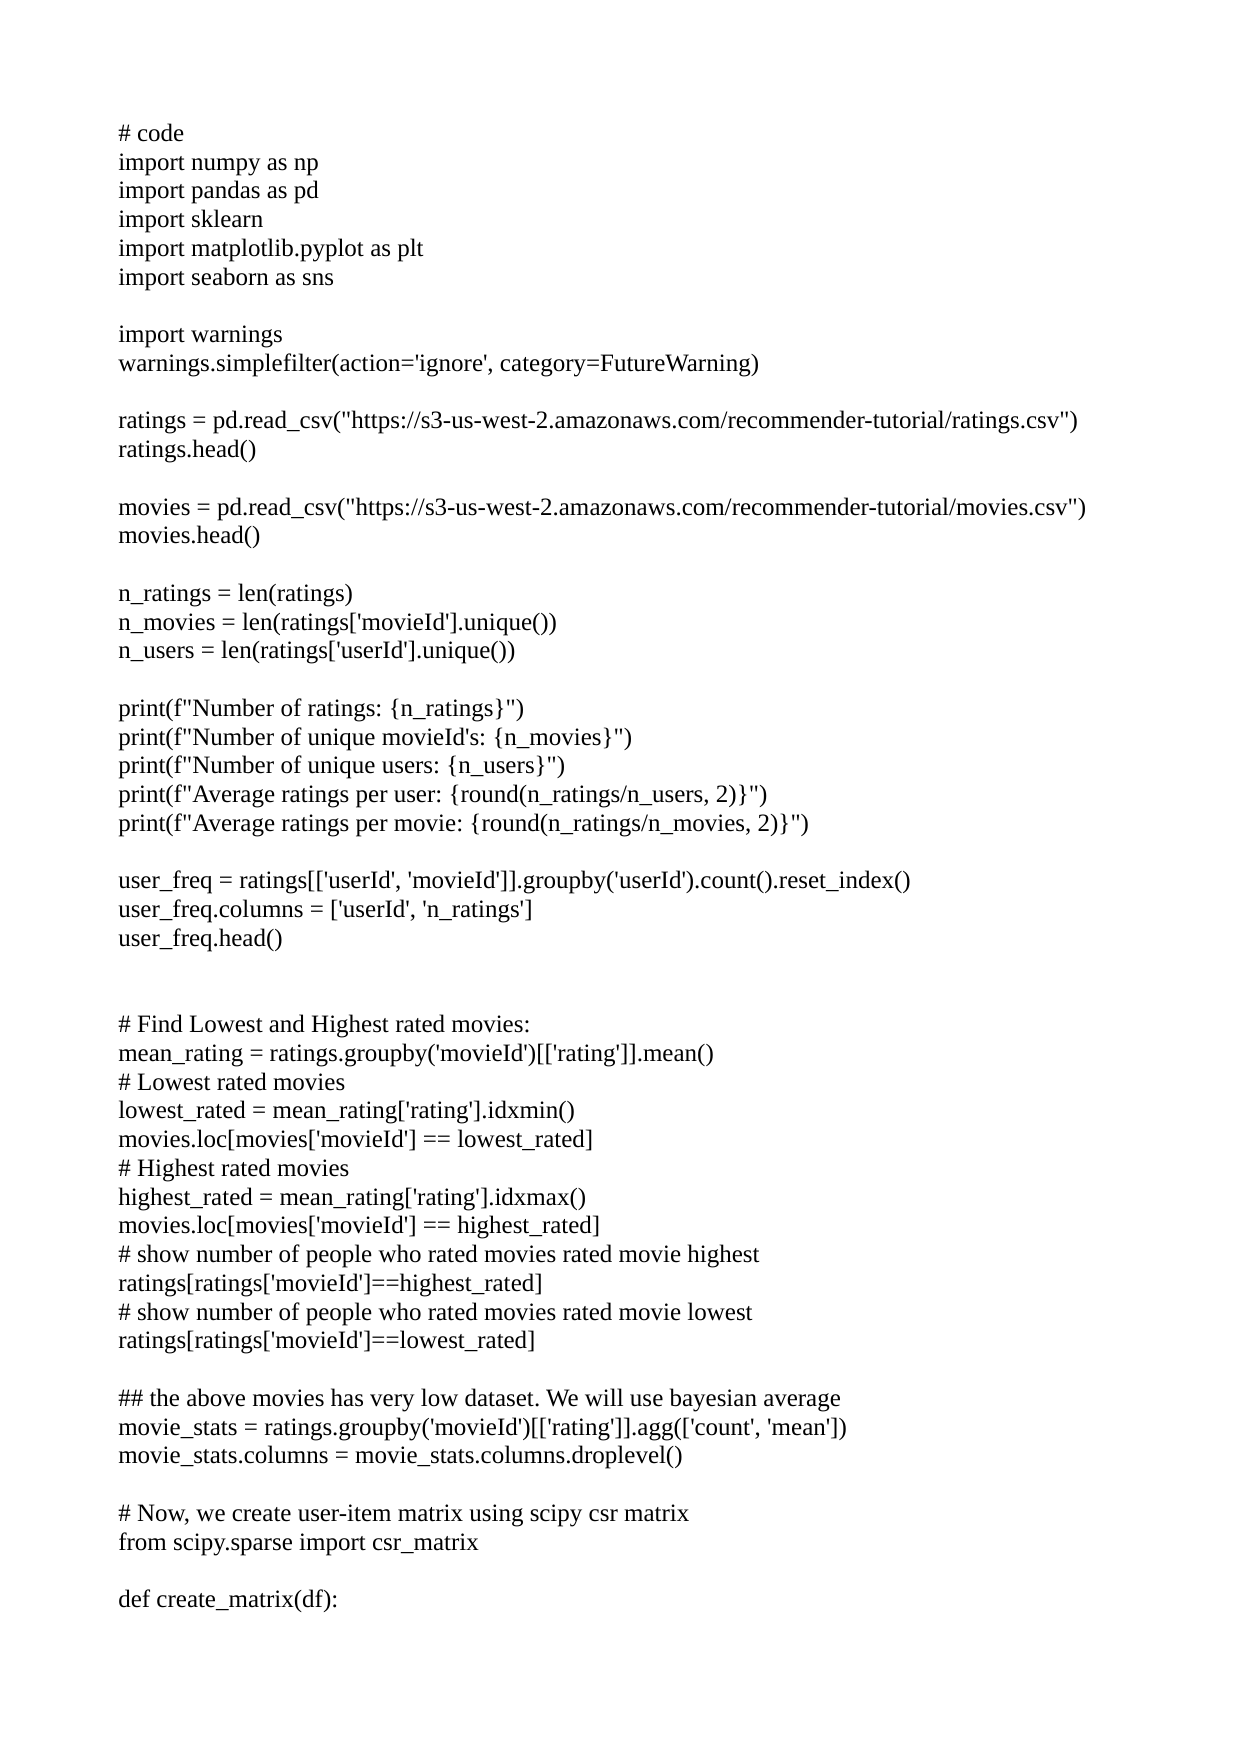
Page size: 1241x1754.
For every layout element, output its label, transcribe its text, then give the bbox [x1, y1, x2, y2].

text import matplotlib.pyplot as plt [118, 233, 1122, 262]
text n_users = len(ratings['userId'].unique()) [118, 636, 1122, 664]
text # code [118, 118, 1122, 147]
text ratings = pd.read_csv("https://s3-us-west-2.amazonaws.com/recommender-tutorial/ratings.csv") [118, 406, 1122, 434]
text movie_stats = ratings.groupby('movieId')[['rating']].agg(['count', 'mean']) [118, 1412, 1122, 1441]
text import seaborn as sns [118, 262, 1122, 291]
text user_freq = ratings[['userId', 'movieId']].groupby('userId').count().reset_index() [118, 866, 1122, 894]
text import warnings [118, 319, 1122, 348]
text user_freq.head() [118, 923, 1122, 952]
text user_freq.columns = ['userId', 'n_ratings'] [118, 894, 1122, 923]
text # show number of people who rated movies rated movie lowest [118, 1297, 1122, 1326]
text movies.loc[movies['movieId'] == lowest_rated] [118, 1124, 1122, 1153]
text def create_matrix(df): [118, 1584, 1122, 1613]
text print(f"Average ratings per user: {round(n_ratings/n_users, 2)}") [118, 779, 1122, 808]
text ratings[ratings['movieId']==highest_rated] [118, 1268, 1122, 1297]
text n_movies = len(ratings['movieId'].unique()) [118, 607, 1122, 636]
text lowest_rated = mean_rating['rating'].idxmin() [118, 1096, 1122, 1124]
text # Now, we create user-item matrix using scipy csr matrix [118, 1498, 1122, 1527]
text # Lowest rated movies [118, 1067, 1122, 1096]
text import sklearn [118, 204, 1122, 233]
text highest_rated = mean_rating['rating'].idxmax() [118, 1182, 1122, 1211]
text import pandas as pd [118, 176, 1122, 204]
text warnings.simplefilter(action='ignore', category=FutureWarning) [118, 348, 1122, 377]
text movies = pd.read_csv("https://s3-us-west-2.amazonaws.com/recommender-tutorial/movies.csv") [118, 492, 1122, 521]
text # Highest rated movies [118, 1153, 1122, 1182]
text import numpy as np [118, 147, 1122, 176]
text # Find Lowest and Highest rated movies: [118, 1009, 1122, 1038]
text print(f"Number of ratings: {n_ratings}") [118, 693, 1122, 722]
text ratings[ratings['movieId']==lowest_rated] [118, 1326, 1122, 1354]
text movies.loc[movies['movieId'] == highest_rated] [118, 1211, 1122, 1239]
text ## the above movies has very low dataset. We will use bayesian average [118, 1383, 1122, 1412]
text movie_stats.columns = movie_stats.columns.droplevel() [118, 1441, 1122, 1469]
text movies.head() [118, 521, 1122, 549]
text from scipy.sparse import csr_matrix [118, 1527, 1122, 1556]
text print(f"Number of unique movieId's: {n_movies}") [118, 722, 1122, 751]
text n_ratings = len(ratings) [118, 578, 1122, 607]
text # show number of people who rated movies rated movie highest [118, 1239, 1122, 1268]
text ratings.head() [118, 434, 1122, 463]
text print(f"Average ratings per movie: {round(n_ratings/n_movies, 2)}") [118, 808, 1122, 837]
text print(f"Number of unique users: {n_users}") [118, 751, 1122, 779]
text mean_rating = ratings.groupby('movieId')[['rating']].mean() [118, 1038, 1122, 1067]
